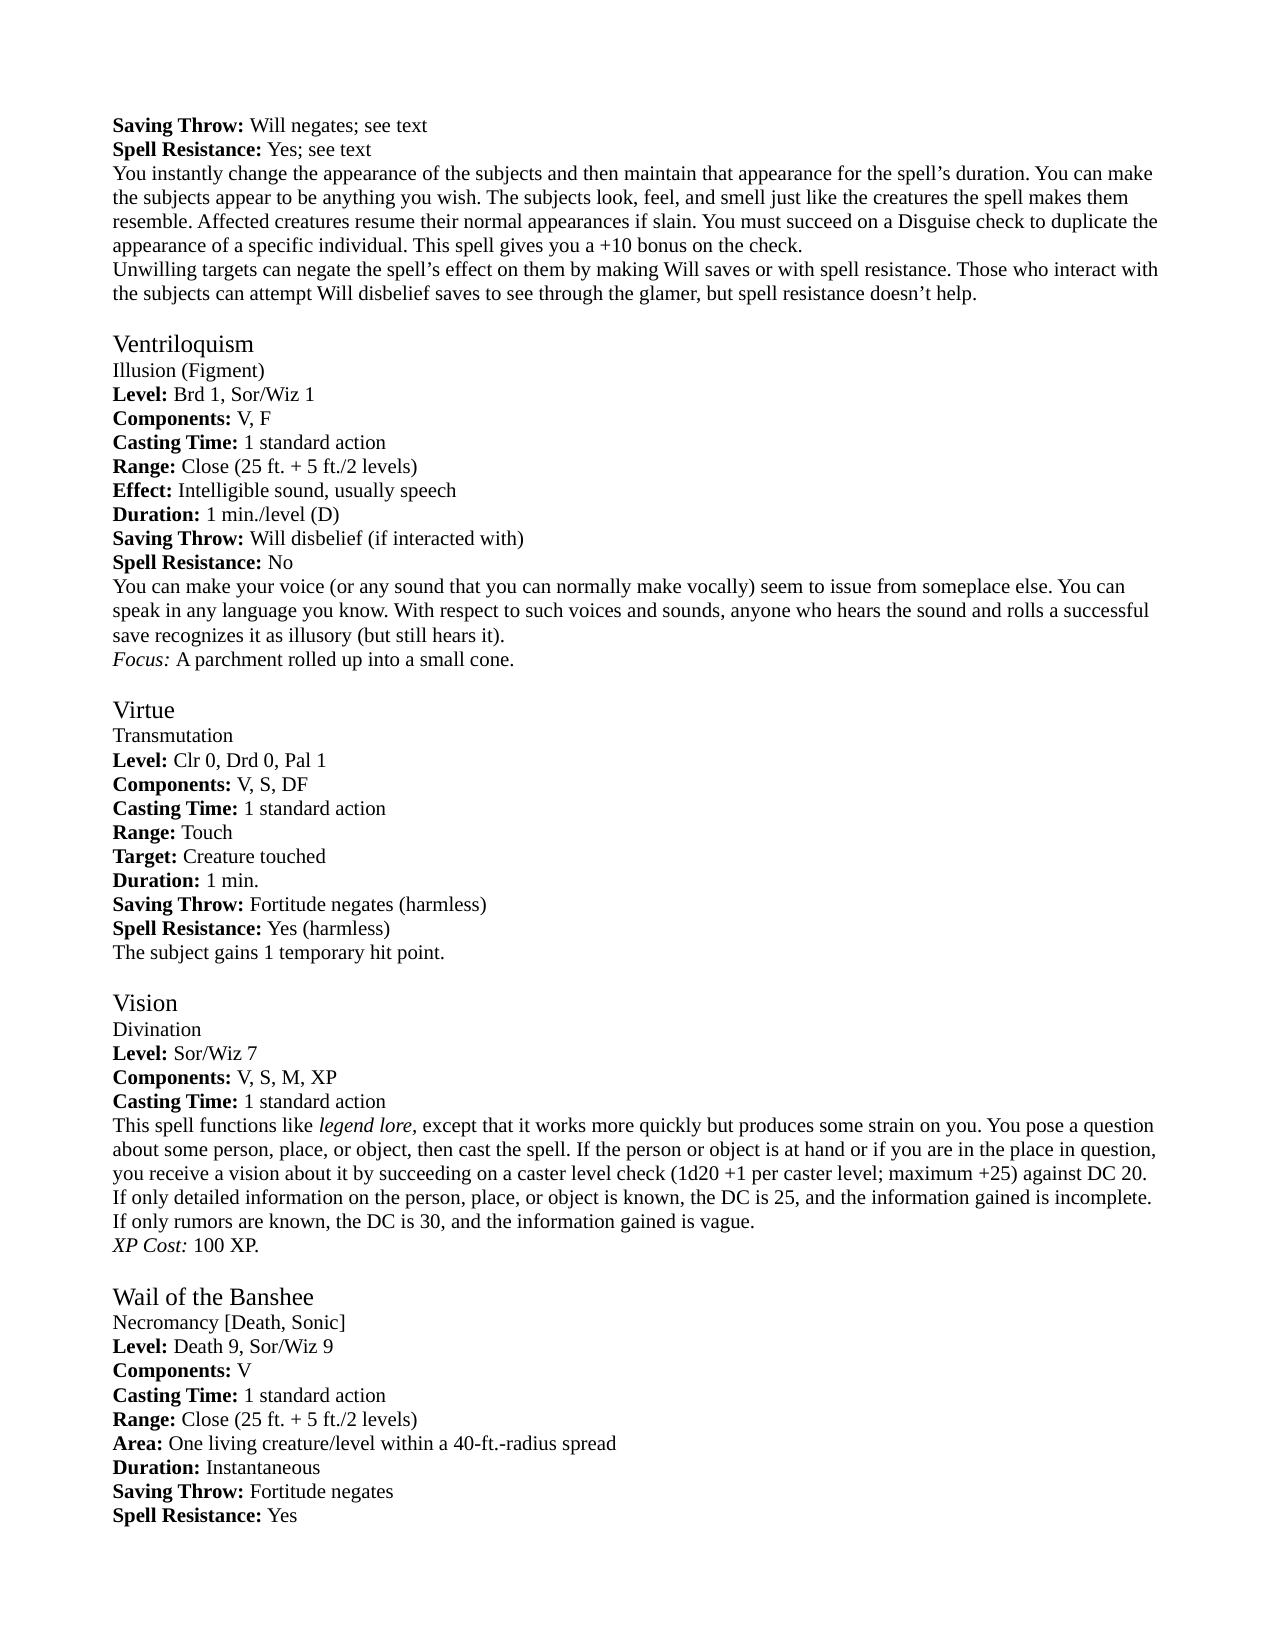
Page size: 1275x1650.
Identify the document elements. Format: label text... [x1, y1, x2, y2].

text Divination [112, 1017, 1162, 1041]
text You can make your voice (or any sound that you can normally make vocally) seem to issue from someplace else. You can speak in any language you know. With respect to such voices and sounds, anyone who hears the sound and rolls a successful save recognizes it as illusory (but still hears it). [112, 574, 1162, 647]
text Spell Resistance: Yes (harmless) [112, 916, 1162, 940]
text Saving Throw: Fortitude negates (harmless) [112, 892, 1162, 916]
text Level: Death 9, Sor/Wiz 9 [112, 1334, 1162, 1358]
text Illusion (Figment) [112, 358, 1162, 382]
text Casting Time: 1 standard action [112, 796, 1162, 820]
text Components: V, S, M, XP [112, 1065, 1162, 1089]
text Spell Resistance: Yes; see text [112, 137, 1162, 161]
text This spell functions like legend lore, except that it works more quickly but produces some strain on you. You pose a question about some person, place, or object, then cast the spell. If the person or object is at hand or if you are in the place in question, you receive a vision about it by succeeding on a caster level check (1d20 +1 per caster level; maximum +25) against DC 20. If only detailed information on the person, place, or object is known, the DC is 25, and the information gained is incomplete. If only rumors are known, the DC is 30, and the information gained is vague. [112, 1113, 1162, 1233]
text Unwilling targets can negate the spell’s effect on them by making Will saves or with spell resistance. Those who interact with the subjects can attempt Will disbelief saves to see through the glamer, but spell resistance doesn’t help. [112, 257, 1162, 305]
text Components: V, F [112, 406, 1162, 430]
text Casting Time: 1 standard action [112, 430, 1162, 454]
text The subject gains 1 temporary hit point. [112, 940, 1162, 964]
text Virtue [112, 695, 1162, 723]
text Casting Time: 1 standard action [112, 1382, 1162, 1407]
text Saving Throw: Will negates; see text [112, 112, 1162, 137]
text Necromancy [Death, Sonic] [112, 1310, 1162, 1334]
text Range: Close (25 ft. + 5 ft./2 levels) [112, 1407, 1162, 1431]
text Components: V, S, DF [112, 772, 1162, 796]
text Duration: Instantaneous [112, 1455, 1162, 1479]
text Level: Clr 0, Drd 0, Pal 1 [112, 747, 1162, 772]
text Effect: Intelligible sound, usually speech [112, 478, 1162, 502]
text You instantly change the appearance of the subjects and then maintain that appearance for the spell’s duration. You can make the subjects appear to be anything you wish. The subjects look, feel, and smell just like the creatures the spell makes them resemble. Affected creatures resume their normal appearances if slain. You must succeed on a Disguise check to duplicate the appearance of a specific individual. This spell gives you a +10 bonus on the check. [112, 161, 1162, 257]
text Transmutation [112, 723, 1162, 747]
text Duration: 1 min. [112, 868, 1162, 892]
text Level: Sor/Wiz 7 [112, 1041, 1162, 1065]
text Saving Throw: Will disbelief (if interacted with) [112, 526, 1162, 550]
text Components: V [112, 1358, 1162, 1382]
text Saving Throw: Fortitude negates [112, 1479, 1162, 1503]
text Range: Touch [112, 820, 1162, 844]
text Casting Time: 1 standard action [112, 1089, 1162, 1113]
text Ventriloquism [112, 329, 1162, 358]
text Vision [112, 988, 1162, 1017]
text Spell Resistance: No [112, 550, 1162, 574]
text Wail of the Banshee [112, 1282, 1162, 1310]
text Spell Resistance: Yes [112, 1503, 1162, 1527]
text Area: One living creature/level within a 40-ft.-radius spread [112, 1431, 1162, 1455]
text Duration: 1 min./level (D) [112, 502, 1162, 526]
text Focus: A parchment rolled up into a small cone. [112, 647, 1162, 671]
text XP Cost: 100 XP. [112, 1233, 1162, 1257]
text Range: Close (25 ft. + 5 ft./2 levels) [112, 454, 1162, 478]
text Level: Brd 1, Sor/Wiz 1 [112, 382, 1162, 406]
text Target: Creature touched [112, 844, 1162, 868]
